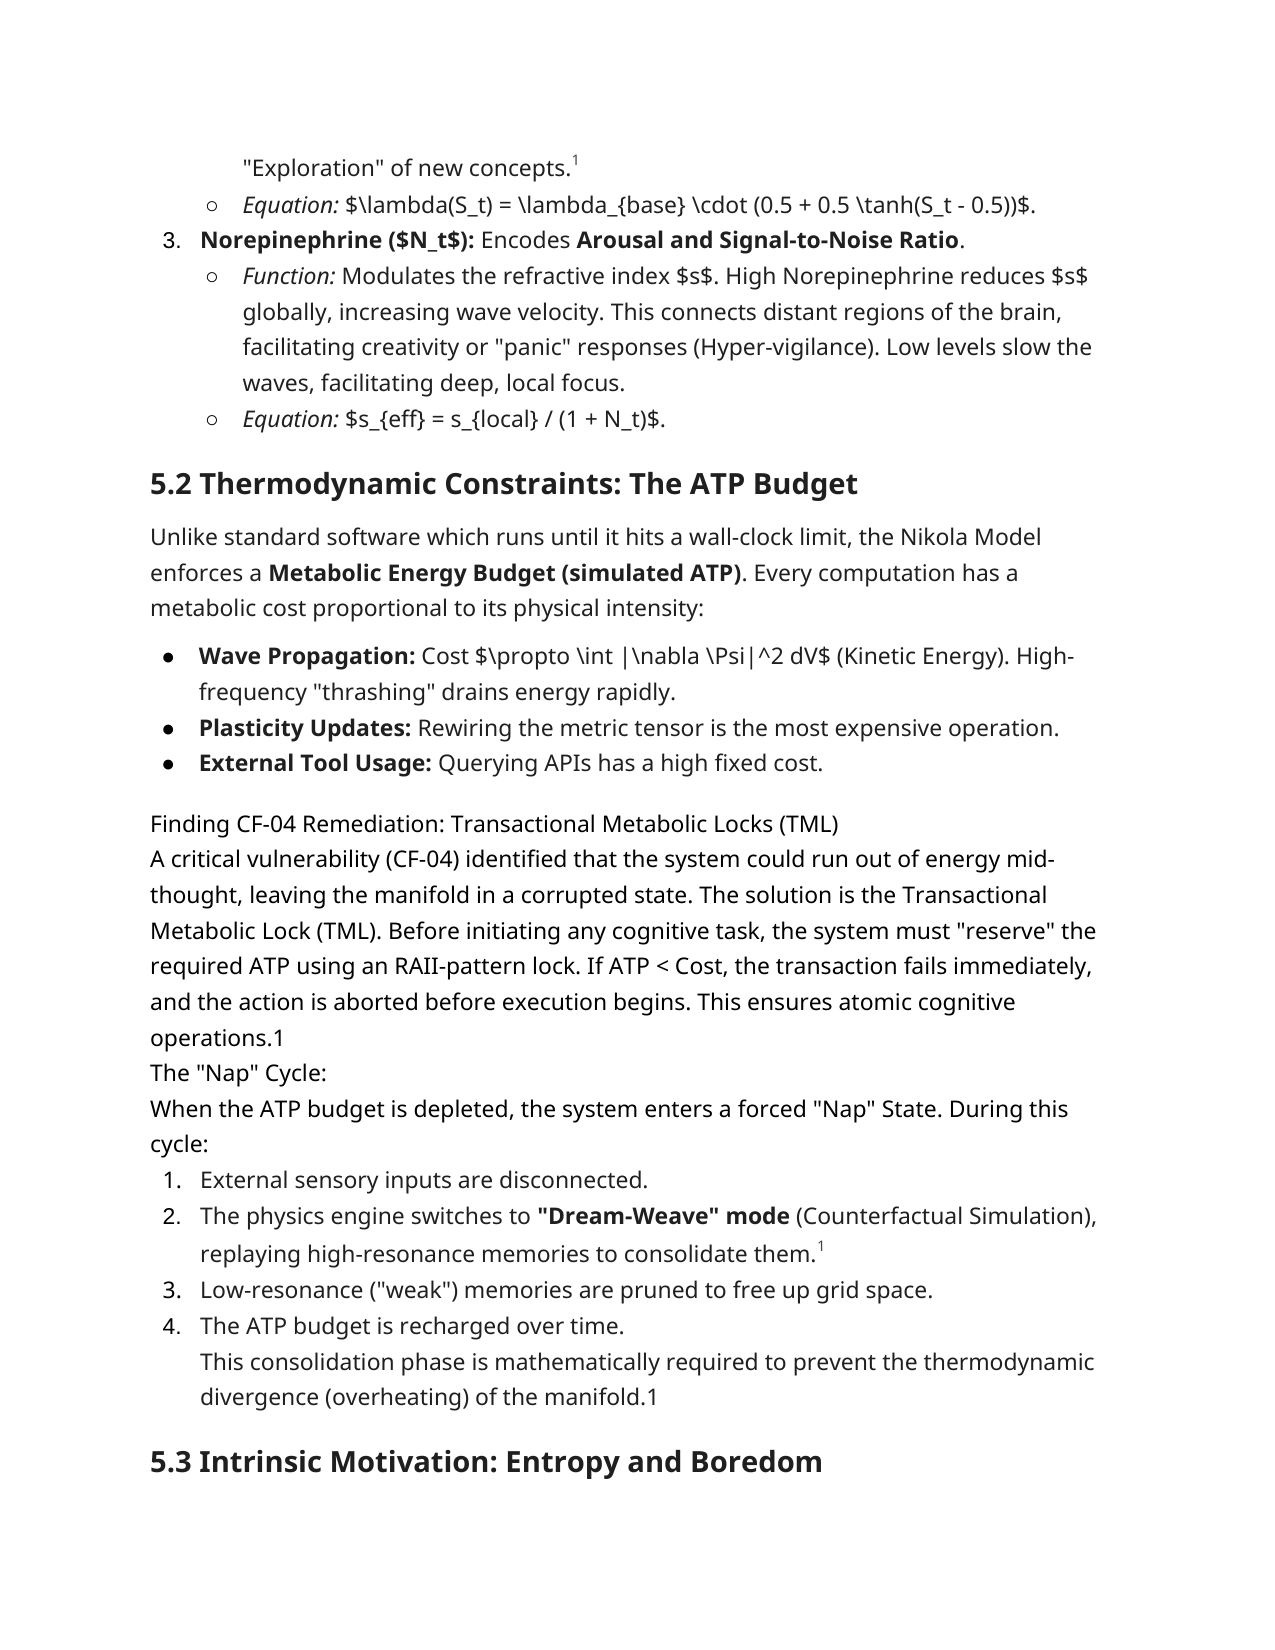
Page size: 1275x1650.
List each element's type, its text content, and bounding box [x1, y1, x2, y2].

list Function: Modulates the refractive index $s$. High Norepinephrine reduces $s$ globally, increasing wave velocity. This connects distant regions of the brain, facilitating creativity or "panic" responses (Hyper-vigilance). Low levels slow the waves, facilitating deep, local focus. [205, 260, 1125, 398]
text Finding CF-04 Remediation: Transactional Metabolic Locks (TML) [150, 808, 1125, 839]
list Low-resonance ("weak") memories are pruned to free up grid space. [162, 1274, 1125, 1306]
text The "Nap" Cycle: [150, 1057, 1125, 1088]
list External sensory inputs are disconnected. [162, 1164, 1125, 1195]
list Equation: $s_{eff} = s_{local} / (1 + N_t)$. [205, 402, 1125, 434]
list Wave Propagation: Cost $\propto \int |\nabla \Psi|^2 dV$ (Kinetic Energy). High-frequency "thrashing" drains energy rapidly. [161, 640, 1125, 707]
list Equation: $\lambda(S_t) = \lambda_{base} \cdot (0.5 + 0.5 \tanh(S_t - 0.5))$. [205, 189, 1125, 220]
text Unlike standard software which runs until it hits a wall-clock limit, the Nikola Model enforces a Metabolic Energy Budget (simulated ATP). Every computation has a metabolic cost proportional to its physical intensity: [150, 521, 1125, 623]
list The physics engine switches to "Dream-Weave" mode (Counterfactual Simulation), replaying high-resonance memories to consolidate them.1 [162, 1199, 1125, 1269]
text A critical vulnerability (CF-04) identified that the system could run out of energy mid-thought, leaving the manifold in a corrupted state. The solution is the Transactional Metabolic Lock (TML). Before initiating any cognitive task, the system must "reserve" the required ATP using an RAII-pattern lock. If ATP < Cost, the transaction fails immediately, and the action is aborted before execution begins. This ensures atomic cognitive operations.1 [150, 843, 1125, 1053]
subtitle 5.3 Intrinsic Motivation: Entropy and Boredom [150, 1442, 1125, 1481]
subtitle 5.2 Thermodynamic Constraints: The ATP Budget [150, 463, 1125, 503]
list External Tool Usage: Querying APIs has a high fixed cost. [161, 747, 1125, 778]
list Norepinephrine ($N_t$): Encodes Arousal and Signal-to-Noise Ratio. [162, 224, 1125, 256]
list The ATP budget is recharged over time. This consolidation phase is mathematically required to prevent the thermodynamic divergence (overheating) of the manifold.1 [162, 1310, 1125, 1412]
text When the ATP budget is depleted, the system enters a forced "Nap" State. During this cycle: [150, 1093, 1125, 1159]
list Plasticity Updates: Rewiring the metric tensor is the most expensive operation. [161, 711, 1125, 743]
list "Exploration" of new concepts.1 [205, 150, 1125, 184]
